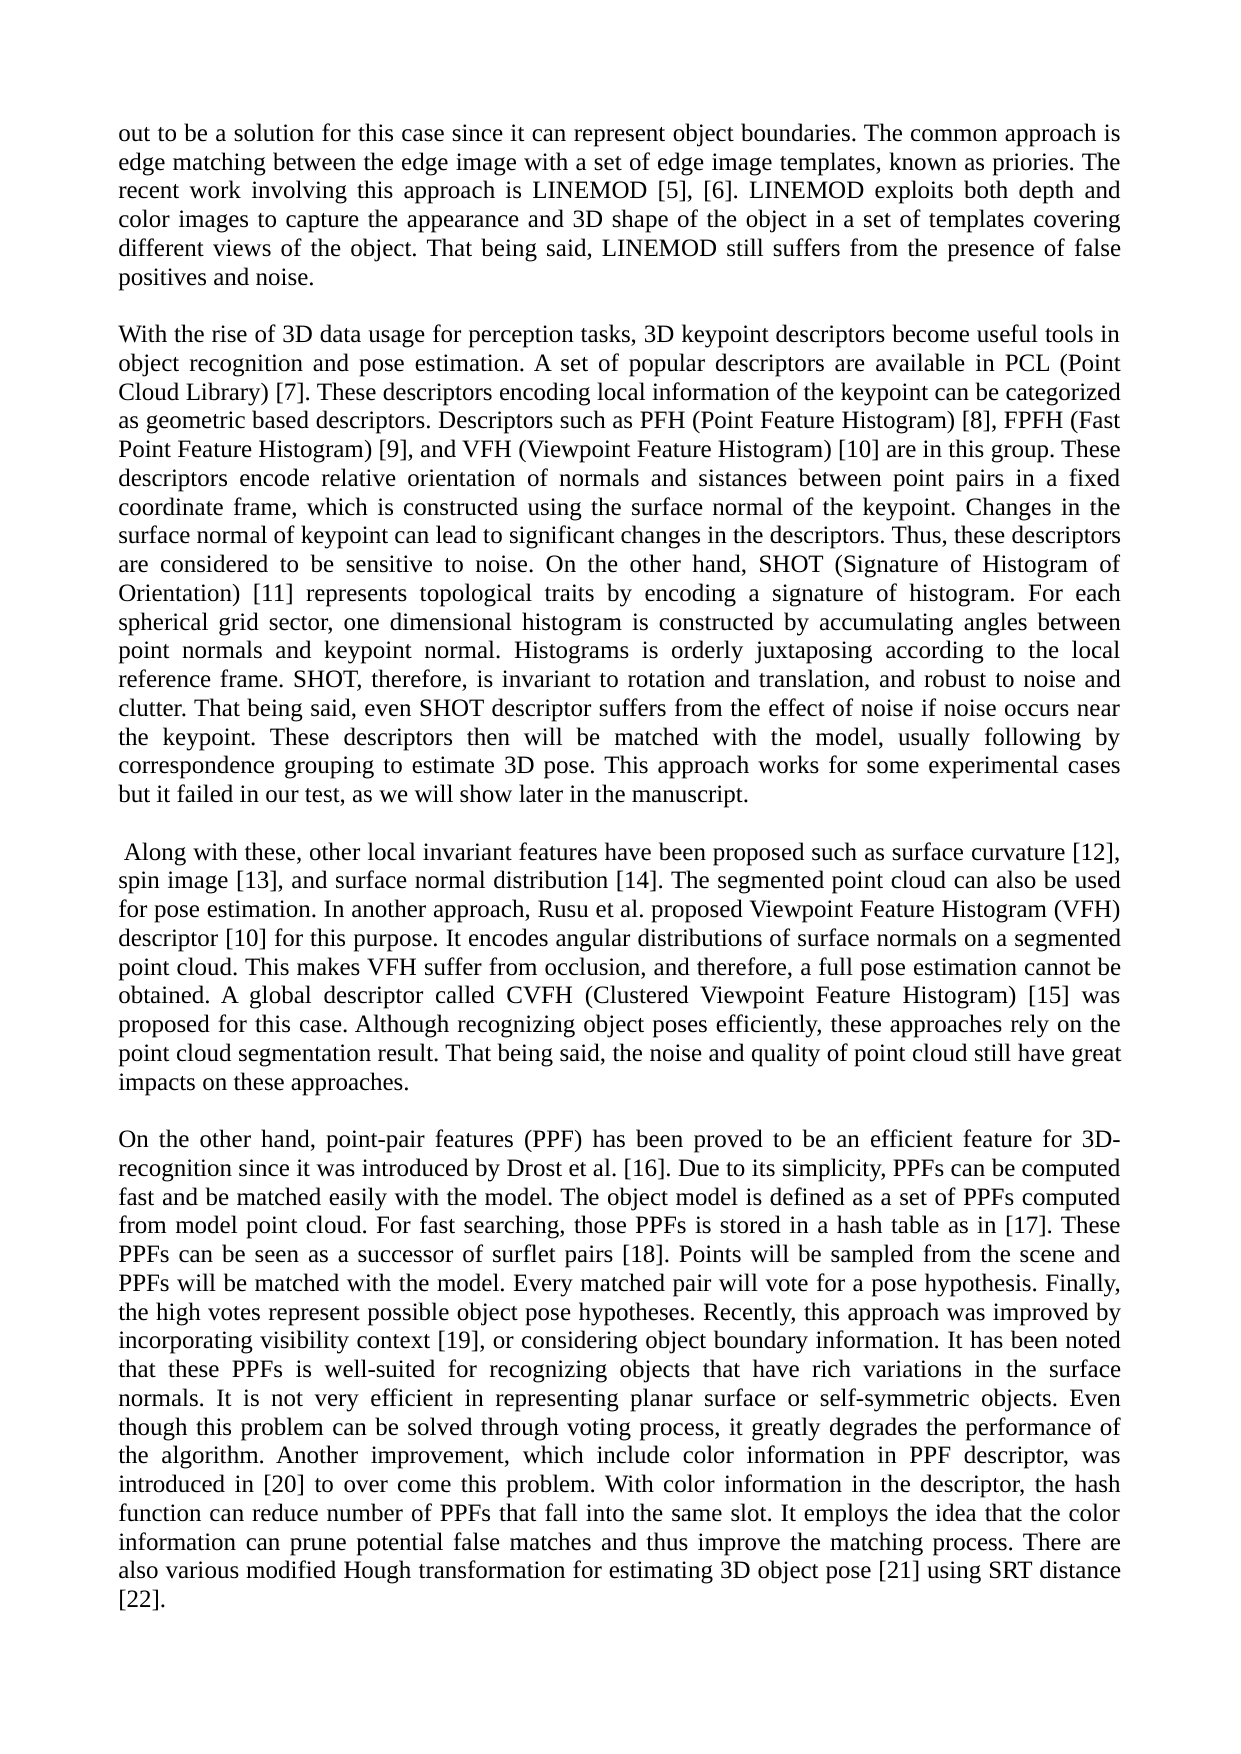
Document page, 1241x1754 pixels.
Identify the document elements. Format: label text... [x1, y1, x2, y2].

text On the other hand, point-pair features (PPF) has been proved to be an efficient feature for 3D-recognition since it was introduced by Drost et al. [16]. Due to its simplicity, PPFs can be computed fast and be matched easily with the model. The object model is defined as a set of PPFs computed from model point cloud. For fast searching, those PPFs is stored in a hash table as in [17]. These PPFs can be seen as a successor of surflet pairs [18]. Points will be sampled from the scene and PPFs will be matched with the model. Every matched pair will vote for a pose hypothesis. Finally, the high votes represent possible object pose hypotheses. Recently, this approach was improved by incorporating visibility context [19], or considering object boundary information. It has been noted that these PPFs is well-suited for recognizing objects that have rich variations in the surface normals. It is not very efficient in representing planar surface or self-symmetric objects. Even though this problem can be solved through voting process, it greatly degrades the performance of the algorithm. Another improvement, which include color information in PPF descriptor, was introduced in [20] to over come this problem. With color information in the descriptor, the hash function can reduce number of PPFs that fall into the same slot. It employs the idea that the color information can prune potential false matches and thus improve the matching process. There are also various modified Hough transformation for estimating 3D object pose [21] using SRT distance [22]. [118, 1124, 1122, 1613]
text With the rise of 3D data usage for perception tasks, 3D keypoint descriptors become useful tools in object recognition and pose estimation. A set of popular descriptors are available in PCL (Point Cloud Library) [7]. These descriptors encoding local information of the keypoint can be categorized as geometric based descriptors. Descriptors such as PFH (Point Feature Histogram) [8], FPFH (Fast Point Feature Histogram) [9], and VFH (Viewpoint Feature Histogram) [10] are in this group. These descriptors encode relative orientation of normals and sistances between point pairs in a fixed coordinate frame, which is constructed using the surface normal of the keypoint. Changes in the surface normal of keypoint can lead to significant changes in the descriptors. Thus, these descriptors are considered to be sensitive to noise. On the other hand, SHOT (Signature of Histogram of Orientation) [11] represents topological traits by encoding a signature of histogram. For each spherical grid sector, one dimensional histogram is constructed by accumulating angles between point normals and keypoint normal. Histograms is orderly juxtaposing according to the local reference frame. SHOT, therefore, is invariant to rotation and translation, and robust to noise and clutter. That being said, even SHOT descriptor suffers from the effect of noise if noise occurs near the keypoint. These descriptors then will be matched with the model, usually following by correspondence grouping to estimate 3D pose. This approach works for some experimental cases but it failed in our test, as we will show later in the manuscript. [118, 319, 1122, 808]
text Along with these, other local invariant features have been proposed such as surface curvature [12], spin image [13], and surface normal distribution [14]. The segmented point cloud can also be used for pose estimation. In another approach, Rusu et al. proposed Viewpoint Feature Histogram (VFH) descriptor [10] for this purpose. It encodes angular distributions of surface normals on a segmented point cloud. This makes VFH suffer from occlusion, and therefore, a full pose estimation cannot be obtained. A global descriptor called CVFH (Clustered Viewpoint Feature Histogram) [15] was proposed for this case. Although recognizing object poses efficiently, these approaches rely on the point cloud segmentation result. That being said, the noise and quality of point cloud still have great impacts on these approaches. [118, 837, 1122, 1096]
text out to be a solution for this case since it can represent object boundaries. The common approach is edge matching between the edge image with a set of edge image templates, known as priories. The recent work involving this approach is LINEMOD [5], [6]. LINEMOD exploits both depth and color images to capture the appearance and 3D shape of the object in a set of templates covering different views of the object. That being said, LINEMOD still suffers from the presence of false positives and noise. [118, 118, 1122, 291]
